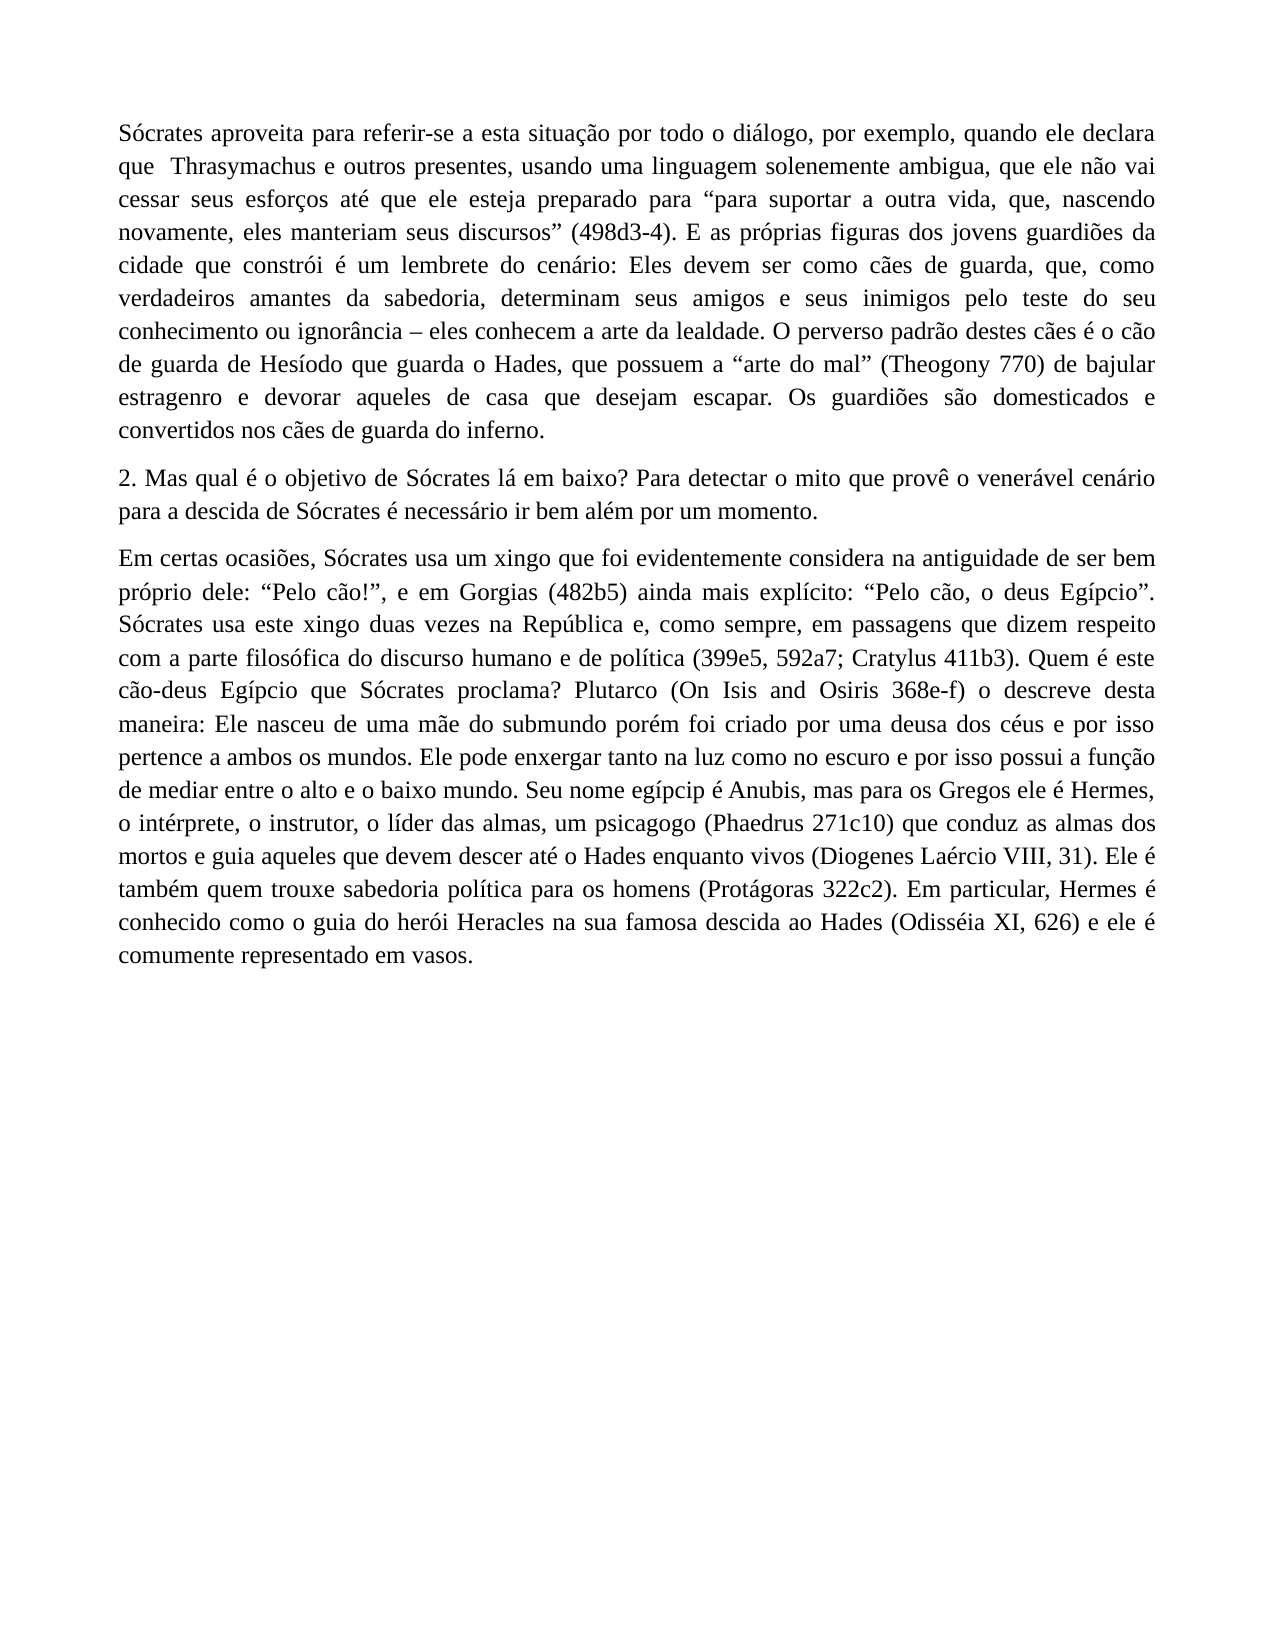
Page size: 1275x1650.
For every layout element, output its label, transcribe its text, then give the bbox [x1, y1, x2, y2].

text 2. Mas qual é o objetivo de Sócrates lá em baixo? Para detectar o mito que provê o venerável cenário para a descida de Sócrates é necessário ir bem além por um momento. [118, 463, 1157, 525]
text Sócrates aproveita para referir-se a esta situação por todo o diálogo, por exemplo, quando ele declara que Thrasymachus e outros presentes, usando uma linguagem solenemente ambigua, que ele não vai cessar seus esforços até que ele esteja preparado para “para suportar a outra vida, que, nascendo novamente, eles manteriam seus discursos” (498d3-4). E as próprias figuras dos jovens guardiões da cidade que constrói é um lembrete do cenário: Eles devem ser como cães de guarda, que, como verdadeiros amantes da sabedoria, determinam seus amigos e seus inimigos pelo teste do seu conhecimento ou ignorância – eles conhecem a arte da lealdade. O perverso padrão destes cães é o cão de guarda de Hesíodo que guarda o Hades, que possuem a “arte do mal” (Theogony 770) de bajular estragenro e devorar aqueles de casa que desejam escapar. Os guardiões são domesticados e convertidos nos cães de guarda do inferno. [118, 118, 1157, 444]
text Em certas ocasiões, Sócrates usa um xingo que foi evidentemente considera na antiguidade de ser bem próprio dele: “Pelo cão!”, e em Gorgias (482b5) ainda mais explícito: “Pelo cão, o deus Egípcio”. Sócrates usa este xingo duas vezes na República e, como sempre, em passagens que dizem respeito com a parte filosófica do discurso humano e de política (399e5, 592a7; Cratylus 411b3). Quem é este cão-deus Egípcio que Sócrates proclama? Plutarco (On Isis and Osiris 368e-f) o descreve desta maneira: Ele nasceu de uma mãe do submundo porém foi criado por uma deusa dos céus e por isso pertence a ambos os mundos. Ele pode enxergar tanto na luz como no escuro e por isso possui a função de mediar entre o alto e o baixo mundo. Seu nome egípcip é Anubis, mas para os Gregos ele é Hermes, o intérprete, o instrutor, o líder das almas, um psicagogo (Phaedrus 271c10) que conduz as almas dos mortos e guia aqueles que devem descer até o Hades enquanto vivos (Diogenes Laércio VIII, 31). Ele é também quem trouxe sabedoria política para os homens (Protágoras 322c2). Em particular, Hermes é conhecido como o guia do herói Heracles na sua famosa descida ao Hades (Odisséia XI, 626) e ele é comumente representado em vasos. [118, 543, 1157, 968]
